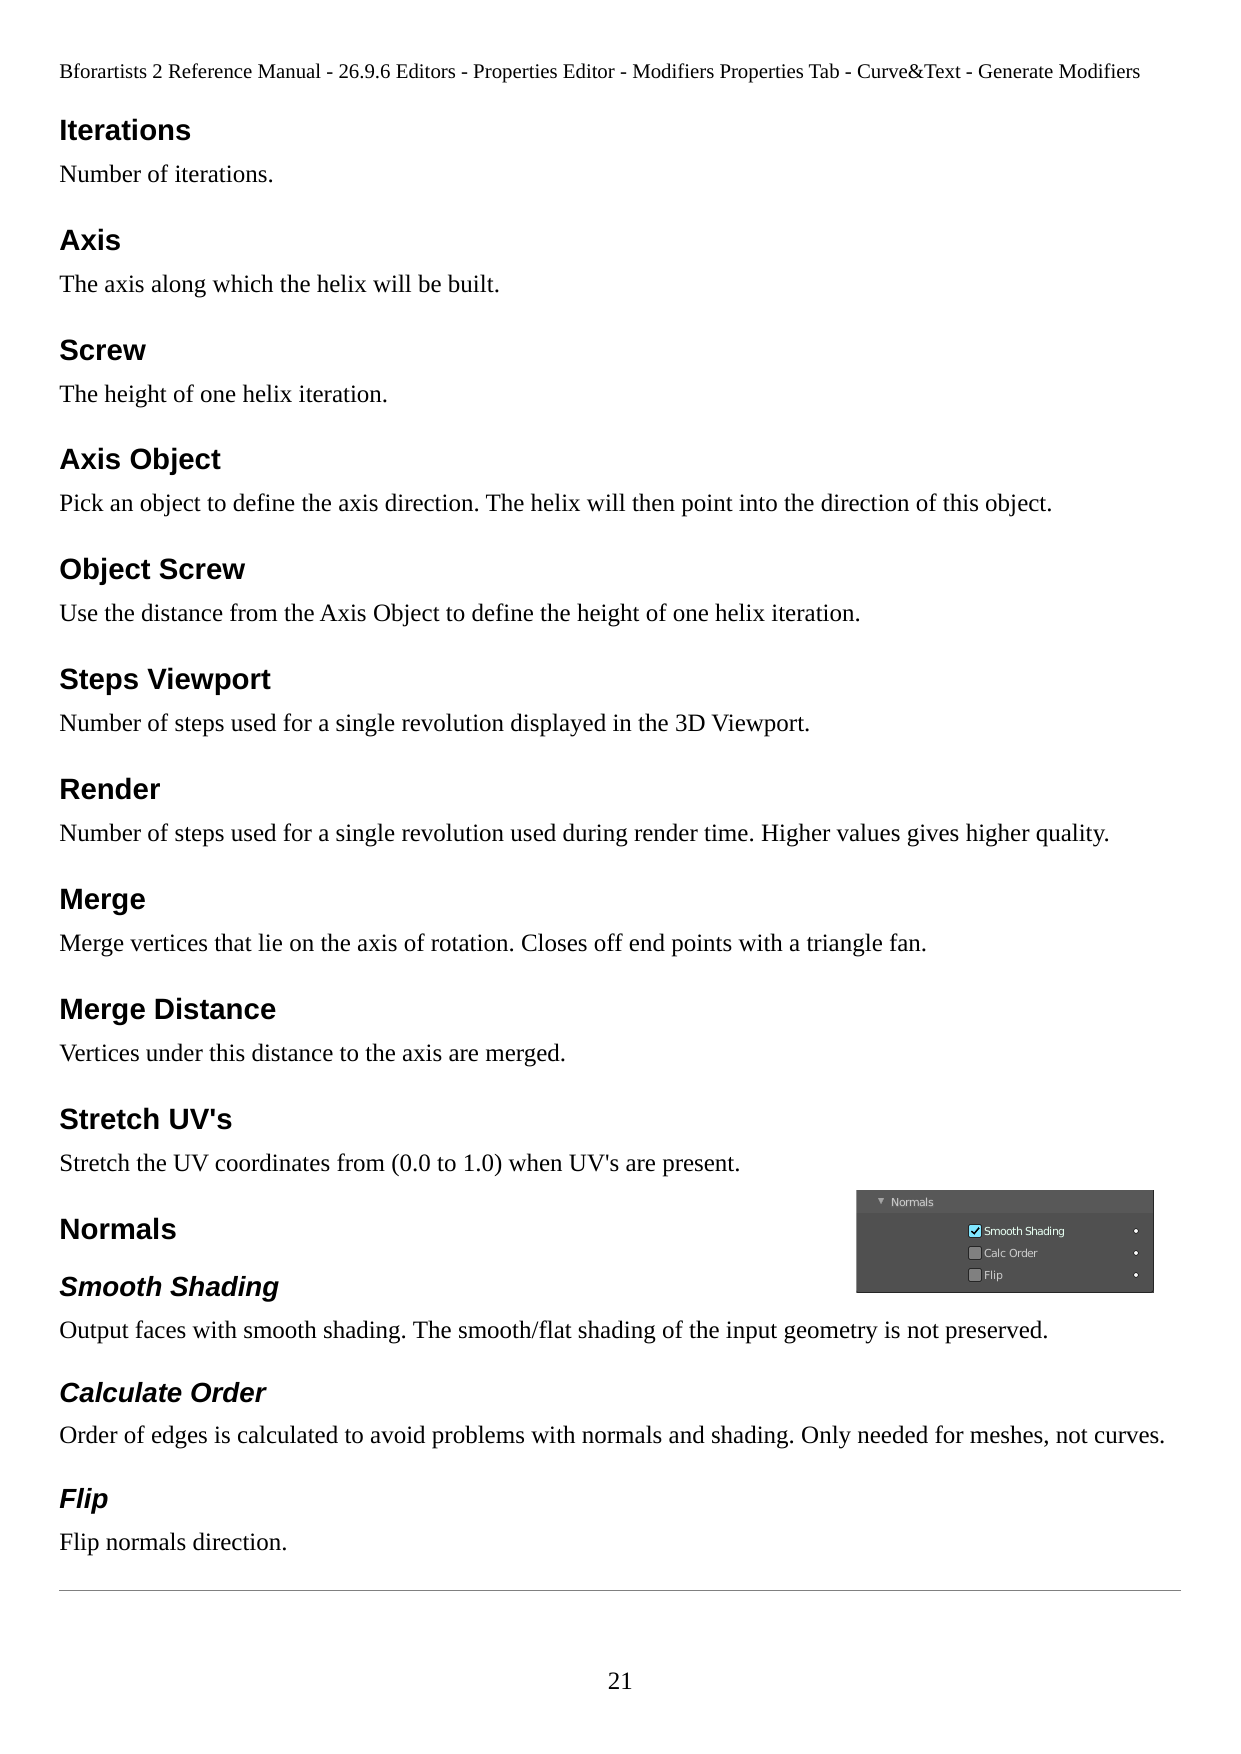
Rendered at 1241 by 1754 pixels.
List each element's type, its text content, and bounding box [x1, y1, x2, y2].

subtitle Flip [59, 1482, 1181, 1514]
text The height of one helix iteration. [59, 379, 1181, 407]
text Pick an object to define the axis direction. The helix will then point into the direction of this object. [59, 488, 1181, 517]
subtitle Normals [59, 1212, 856, 1245]
subtitle Calculate Order [59, 1376, 1181, 1408]
text Number of iterations. [59, 159, 1181, 188]
picture [856, 1190, 1154, 1293]
text Number of steps used for a single revolution used during render time. Higher values gives higher quality. [59, 818, 1181, 847]
text Flip normals direction. [59, 1527, 1181, 1555]
text Use the distance from the Axis Object to define the height of one helix iteration. [59, 598, 1181, 627]
subtitle [1154, 1212, 1181, 1245]
subtitle Merge [59, 882, 1181, 916]
text Stretch the UV coordinates from (0.0 to 1.0) when UV's are present. [59, 1148, 1181, 1177]
text Merge vertices that lie on the axis of rotation. Closes off end points with a triangle fan. [59, 928, 1181, 957]
text Output faces with smooth shading. The smooth/flat shading of the input geometry is not preserved. [59, 1315, 1181, 1343]
subtitle Merge Distance [59, 992, 1181, 1026]
subtitle Smooth Shading [59, 1270, 1181, 1302]
subtitle Steps Viewport [59, 662, 1181, 696]
subtitle Stretch UV's [59, 1102, 1181, 1135]
subtitle Iterations [59, 113, 1181, 146]
text Order of edges is calculated to avoid problems with normals and shading. Only needed for meshes, not curves. [59, 1421, 1181, 1449]
text Vertices under this distance to the axis are merged. [59, 1038, 1181, 1067]
subtitle Screw [59, 332, 1181, 366]
subtitle Axis Object [59, 442, 1181, 476]
text The axis along which the helix will be built. [59, 269, 1181, 297]
subtitle Render [59, 772, 1181, 806]
subtitle Axis [59, 222, 1181, 256]
text Number of steps used for a single revolution displayed in the 3D Viewport. [59, 708, 1181, 737]
subtitle Object Screw [59, 552, 1181, 586]
